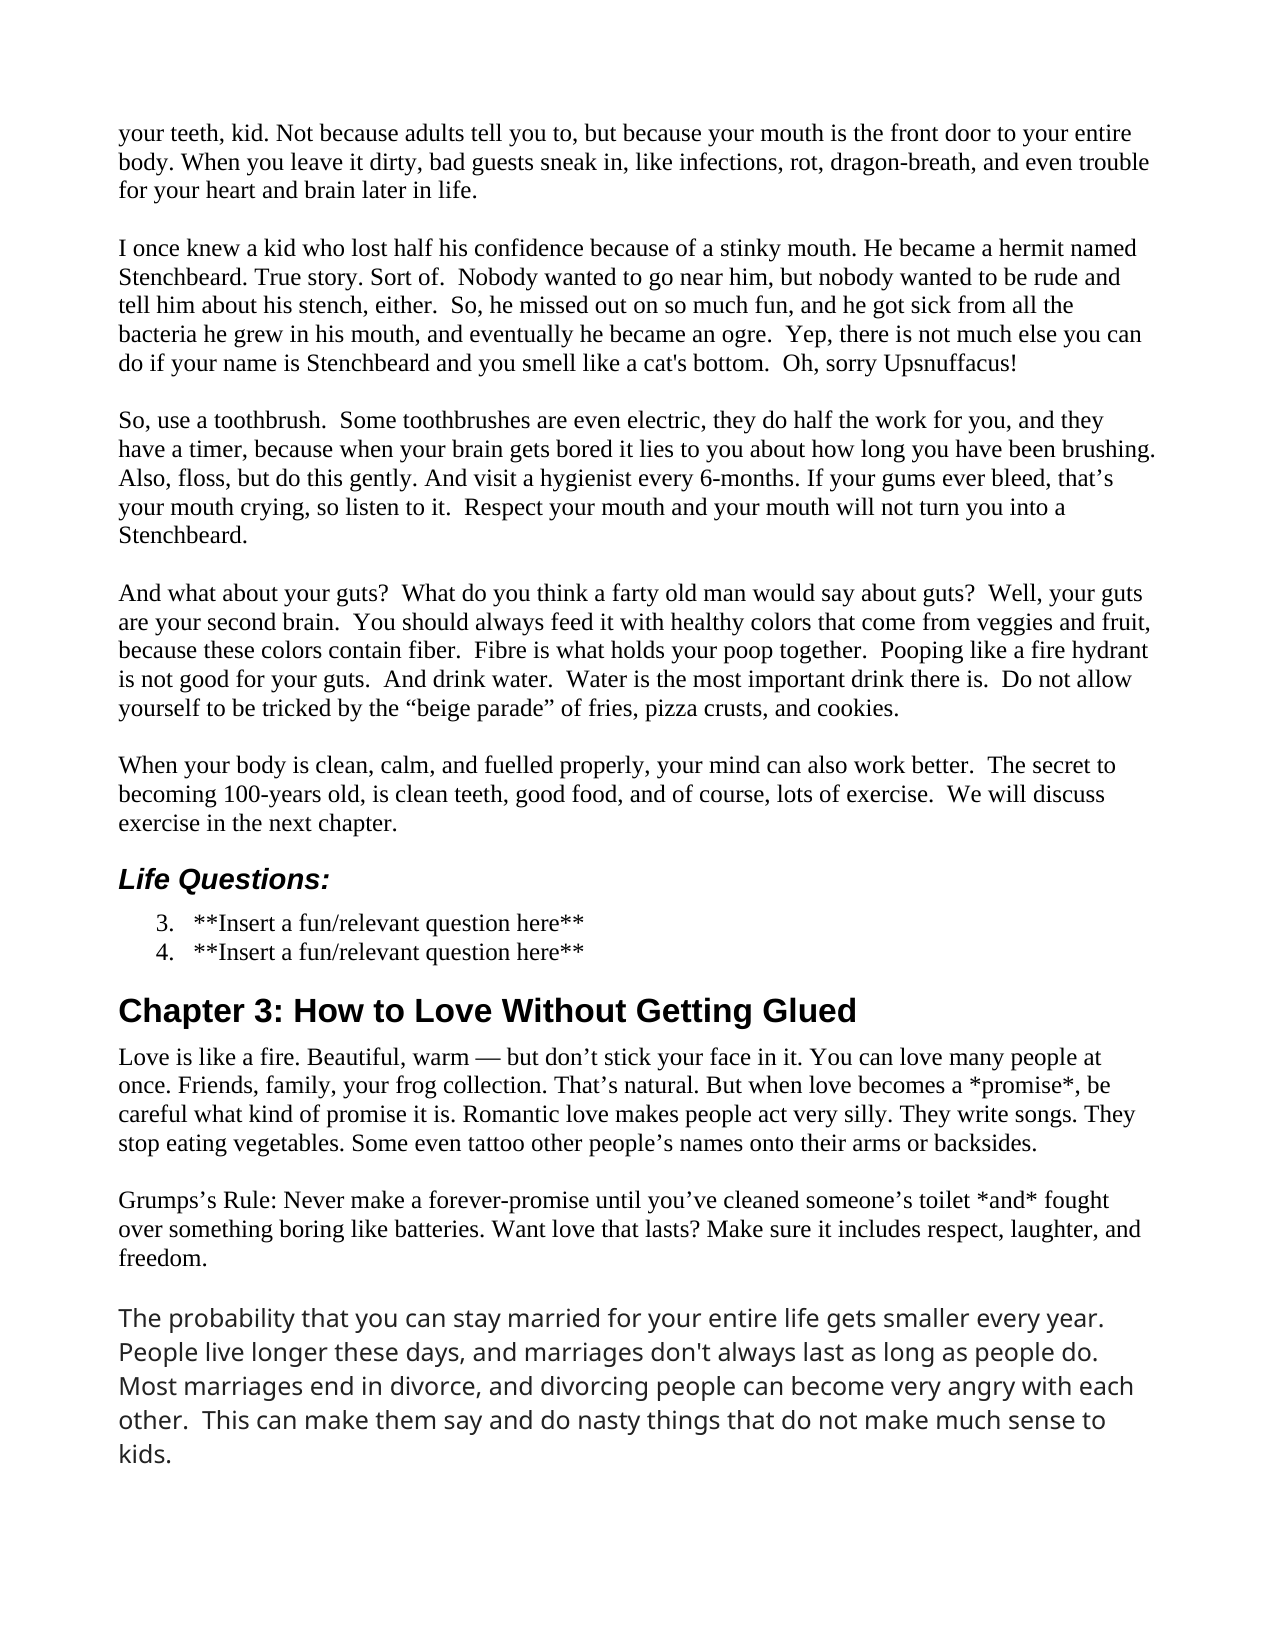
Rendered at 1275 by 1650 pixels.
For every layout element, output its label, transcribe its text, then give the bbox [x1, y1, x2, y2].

text I once knew a kid who lost half his confidence because of a stinky mouth. He became a hermit named Stenchbeard. True story. Sort of. Nobody wanted to go near him, but nobody wanted to be rude and tell him about his stench, either. So, he missed out on so much fun, and he got sick from all the bacteria he grew in his mouth, and eventually he became an ogre. Yep, there is not much else you can do if your name is Stenchbeard and you smell like a cat's bottom. Oh, sorry Upsnuffacus! [118, 233, 1157, 377]
text So, use a toothbrush. Some toothbrushes are even electric, they do half the work for you, and they have a timer, because when your brain gets bored it lies to you about how long you have been brushing. Also, floss, but do this gently. And visit a hygienist every 6-months. If your gums ever bleed, that’s your mouth crying, so listen to it. Respect your mouth and your mouth will not turn you into a Stenchbeard. [118, 406, 1157, 549]
text Grumps’s Rule: Never make a forever-promise until you’ve cleaned someone’s toilet *and* fought over something boring like batteries. Want love that lasts? Make sure it includes respect, laughter, and freedom. [118, 1185, 1157, 1272]
list **Insert a fun/relevant question here** [156, 908, 1157, 937]
subtitle Life Questions: [118, 862, 1157, 895]
text The probability that you can stay married for your entire life gets smaller every year. People live longer these days, and marriages don't always last as long as people do. Most marriages end in divorce, and divorcing people can become very angry with each other. This can make them say and do nasty things that do not make much sense to kids. [118, 1300, 1157, 1471]
text your teeth, kid. Not because adults tell you to, but because your mouth is the front door to your entire body. When you leave it dirty, bad guests sneak in, like infections, rot, dragon-breath, and even trouble for your heart and brain later in life. [118, 118, 1157, 204]
list **Insert a fun/relevant question here** [156, 937, 1157, 965]
subtitle Chapter 3: How to Love Without Getting Glued [118, 990, 1157, 1029]
text Love is like a fire. Beautiful, warm — but don’t stick your face in it. You can love many people at once. Friends, family, your frog collection. That’s natural. But when love becomes a *promise*, be careful what kind of promise it is. Romantic love makes people act very silly. They write songs. They stop eating vegetables. Some even tattoo other people’s names onto their arms or backsides. [118, 1042, 1157, 1157]
text And what about your guts? What do you think a farty old man would say about guts? Well, your guts are your second brain. You should always feed it with healthy colors that come from veggies and fruit, because these colors contain fiber. Fibre is what holds your poop together. Pooping like a fire hydrant is not good for your guts. And drink water. Water is the most important drink there is. Do not allow yourself to be tricked by the “beige parade” of fries, pizza crusts, and cookies. [118, 578, 1157, 722]
text When your body is clean, calm, and fuelled properly, your mind can also work better. The secret to becoming 100-years old, is clean teeth, good food, and of course, lots of exercise. We will discuss exercise in the next chapter. [118, 751, 1157, 837]
